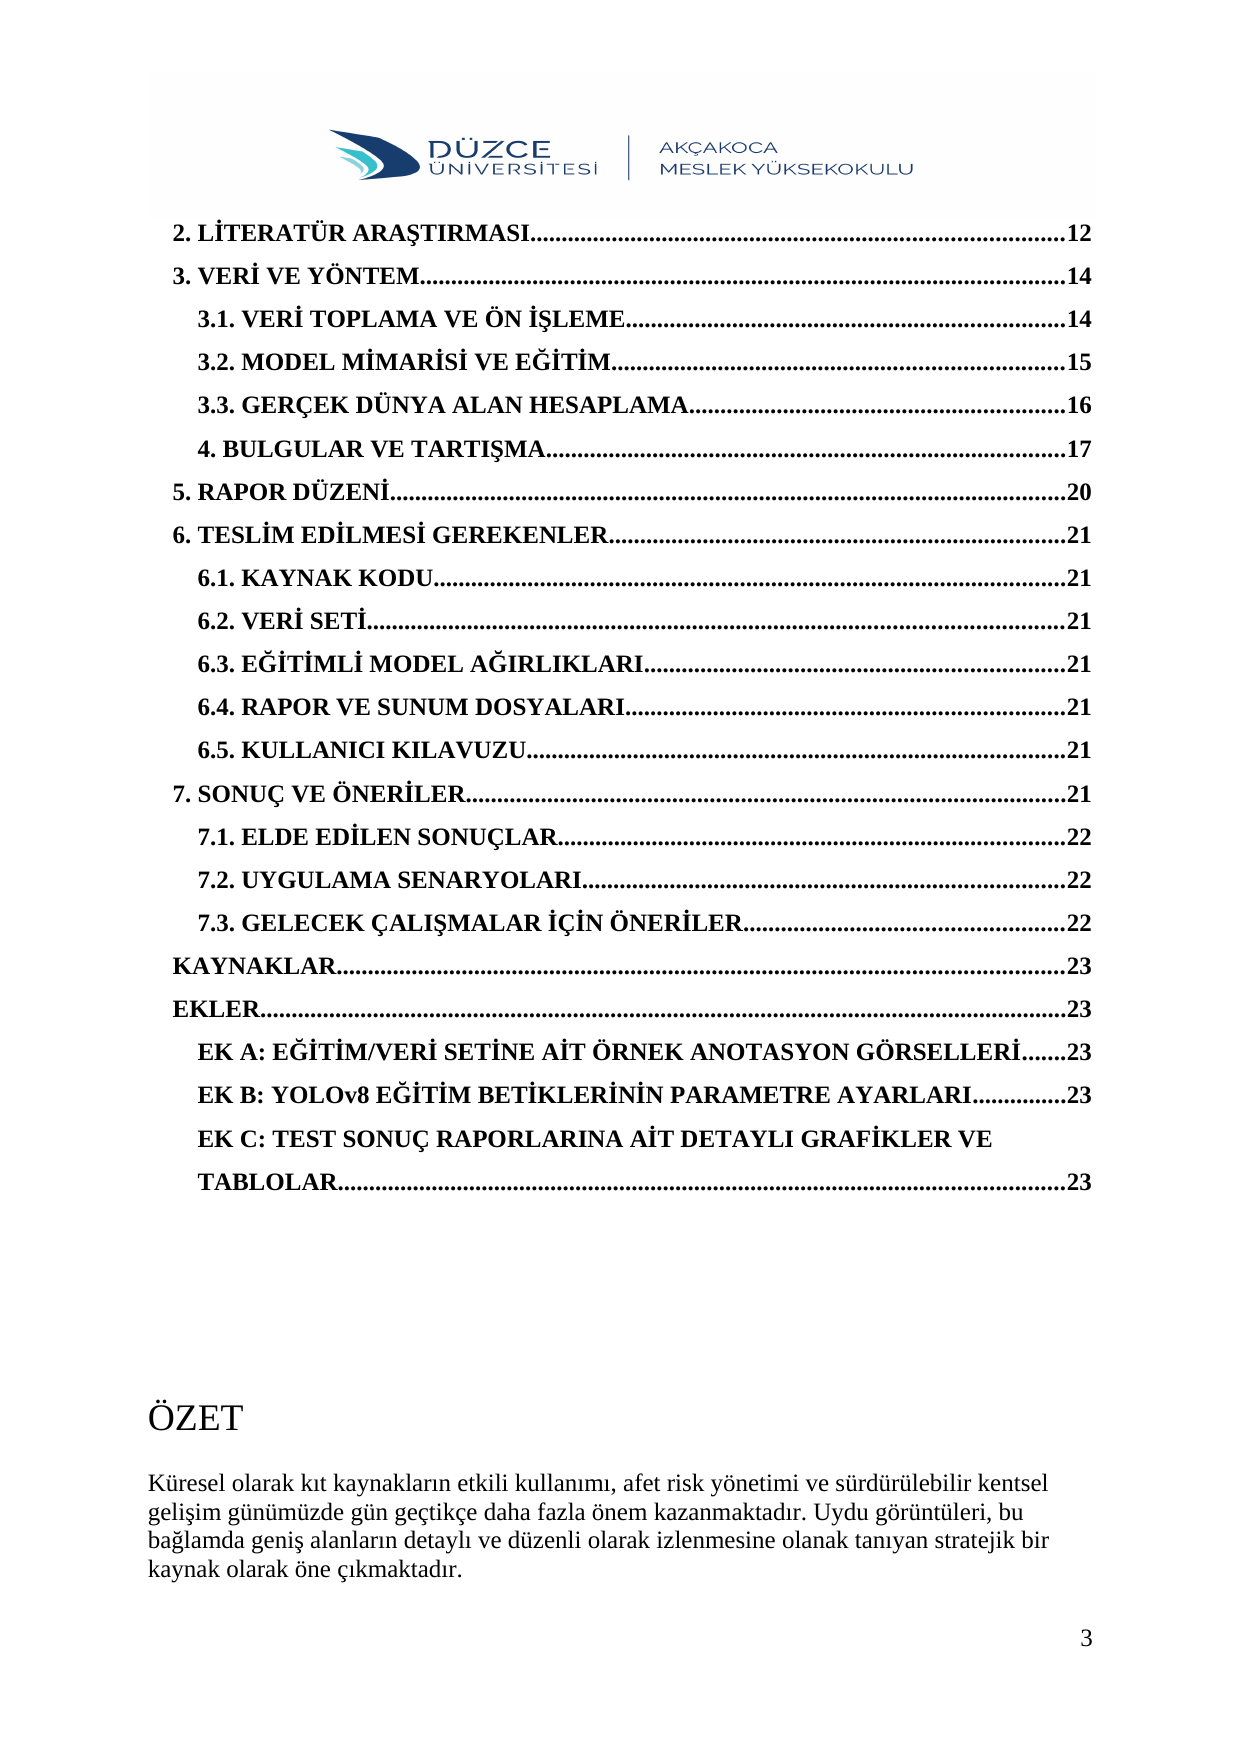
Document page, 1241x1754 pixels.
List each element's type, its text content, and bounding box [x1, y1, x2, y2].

text 7.2. UYGULAMA SENARYOLARI 22 [197, 865, 1093, 894]
text 6.5. KULLANICI KILAVUZU 21 [197, 736, 1093, 764]
text 3.2. MODEL MİMARİSİ VE EĞİTİM 15 [197, 347, 1093, 376]
picture [147, 73, 1096, 219]
text 3.1. VERİ TOPLAMA VE ÖN İŞLEME 14 [197, 304, 1093, 333]
text Küresel olarak kıt kaynakların etkili kullanımı, afet risk yönetimi ve sürdürülebilir kentsel gelişim günümüzde gün geçtikçe daha fazla önem kazanmaktadır. Uydu görüntüleri, bu bağlamda geniş alanların detaylı ve düzenli olarak izlenmesine olanak tanıyan stratejik bir kaynak olarak öne çıkmaktadır. [148, 1468, 1093, 1583]
text ÖZET [148, 1396, 1093, 1439]
text 6.3. EĞİTİMLİ MODEL AĞIRLIKLARI 21 [197, 649, 1093, 678]
text 7.3. GELECEK ÇALIŞMALAR İÇİN ÖNERİLER 22 [197, 908, 1093, 937]
text EK A: EĞİTİM/VERİ SETİNE AİT ÖRNEK ANOTASYON GÖRSELLERİ 23 [197, 1037, 1093, 1066]
text EK C: TEST SONUÇ RAPORLARINA AİT DETAYLI GRAFİKLER VE TABLOLAR 23 [197, 1124, 1093, 1196]
text EK B: YOLOv8 EĞİTİM BETİKLERİNİN PARAMETRE AYARLARI 23 [197, 1081, 1093, 1109]
text 7.1. ELDE EDİLEN SONUÇLAR 22 [197, 822, 1093, 851]
text 6.2. VERİ SETİ 21 [197, 606, 1093, 635]
text 5. RAPOR DÜZENİ 20 [172, 477, 1093, 506]
text KAYNAKLAR 23 [172, 951, 1093, 980]
text 7. SONUÇ VE ÖNERİLER 21 [172, 779, 1093, 807]
text 4. BULGULAR VE TARTIŞMA 17 [197, 434, 1093, 462]
text 3.3. GERÇEK DÜNYA ALAN HESAPLAMA 16 [197, 391, 1093, 419]
text 6.1. KAYNAK KODU 21 [197, 563, 1093, 592]
text EKLER 23 [172, 994, 1093, 1023]
text 2. LİTERATÜR ARAŞTIRMASI 12 [172, 219, 1093, 247]
text 6. TESLİM EDİLMESİ GEREKENLER 21 [172, 520, 1093, 549]
text 6.4. RAPOR VE SUNUM DOSYALARI 21 [197, 692, 1093, 721]
text 3. VERİ VE YÖNTEM 14 [172, 261, 1093, 290]
